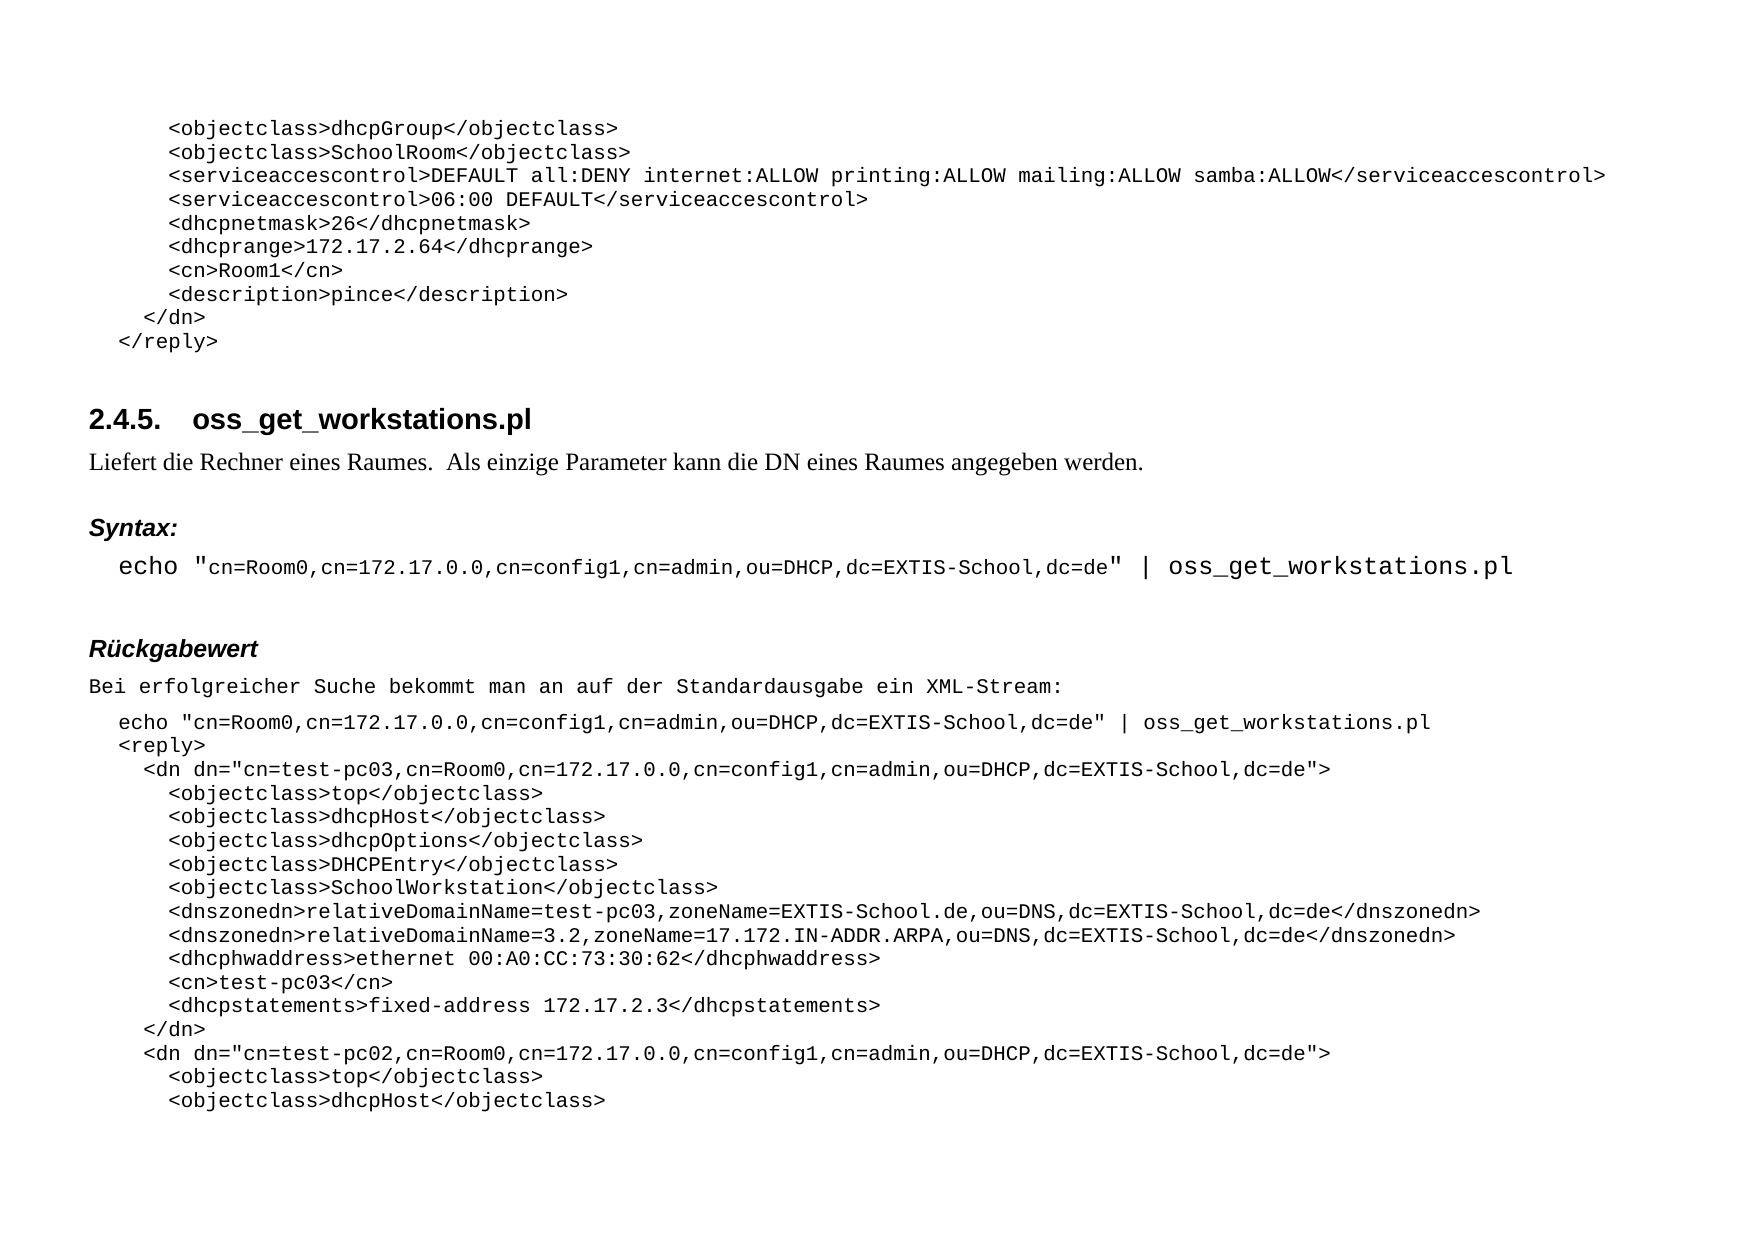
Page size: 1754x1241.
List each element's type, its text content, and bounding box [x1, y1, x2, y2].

text <objectclass>top</objectclass> [118, 783, 1695, 806]
subtitle Syntax: [88, 513, 1695, 541]
text <dn dn="cn=test-pc02,cn=Room0,cn=172.17.0.0,cn=config1,cn=admin,ou=DHCP,dc=EXTIS-School,dc=de"> [118, 1043, 1695, 1066]
text Bei erfolgreicher Suche bekommt man an auf der Standardausgabe ein XML-Stream: [88, 676, 1695, 699]
text <objectclass>DHCPEntry</objectclass> [118, 854, 1695, 877]
text echo "cn=Room0,cn=172.17.0.0,cn=config1,cn=admin,ou=DHCP,dc=EXTIS-School,dc=de" | oss_get_workstations.pl [118, 712, 1695, 735]
text <reply> [118, 735, 1695, 759]
text <dn dn="cn=test-pc03,cn=Room0,cn=172.17.0.0,cn=config1,cn=admin,ou=DHCP,dc=EXTIS-School,dc=de"> [118, 759, 1695, 783]
text <dhcphwaddress>ethernet 00:A0:CC:73:30:62</dhcphwaddress> [118, 948, 1695, 972]
text <dhcpstatements>fixed-address 172.17.2.3</dhcpstatements> [118, 996, 1695, 1019]
text <dnszonedn>relativeDomainName=test-pc03,zoneName=EXTIS-School.de,ou=DNS,dc=EXTIS-School,dc=de</dnszonedn> [118, 901, 1695, 924]
text echo "cn=Room0,cn=172.17.0.0,cn=config1,cn=admin,ou=DHCP,dc=EXTIS-School,dc=de" | oss_get_workstations.pl [118, 554, 1695, 582]
text <objectclass>dhcpHost</objectclass> [118, 806, 1695, 830]
text <dhcprange>172.17.2.64</dhcprange> [118, 236, 1695, 260]
text <serviceaccescontrol>DEFAULT all:DENY internet:ALLOW printing:ALLOW mailing:ALLOW samba:ALLOW</serviceaccescontrol> [118, 165, 1695, 189]
text <objectclass>dhcpHost</objectclass> [118, 1090, 1695, 1114]
subtitle Rückgabewert [88, 635, 1695, 663]
text <objectclass>dhcpOptions</objectclass> [118, 830, 1695, 854]
text Liefert die Rechner eines Raumes. Als einzige Parameter kann die DN eines Raumes angegeben werden. [88, 448, 1695, 476]
text <objectclass>SchoolRoom</objectclass> [118, 142, 1695, 165]
text <dhcpnetmask>26</dhcpnetmask> [118, 213, 1695, 236]
text <objectclass>SchoolWorkstation</objectclass> [118, 877, 1695, 901]
text <dnszonedn>relativeDomainName=3.2,zoneName=17.172.IN-ADDR.ARPA,ou=DNS,dc=EXTIS-School,dc=de</dnszonedn> [118, 924, 1695, 948]
text <cn>Room1</cn> [118, 260, 1695, 284]
text </dn> [118, 307, 1695, 331]
text <objectclass>top</objectclass> [118, 1066, 1695, 1090]
text </reply> [118, 331, 1695, 354]
text </dn> [118, 1019, 1695, 1043]
text <objectclass>dhcpGroup</objectclass> [118, 118, 1695, 142]
text <description>pince</description> [118, 284, 1695, 307]
text <serviceaccescontrol>06:00 DEFAULT</serviceaccescontrol> [118, 189, 1695, 213]
text <cn>test-pc03</cn> [118, 972, 1695, 996]
subtitle oss_get_workstations.pl [88, 403, 1695, 436]
